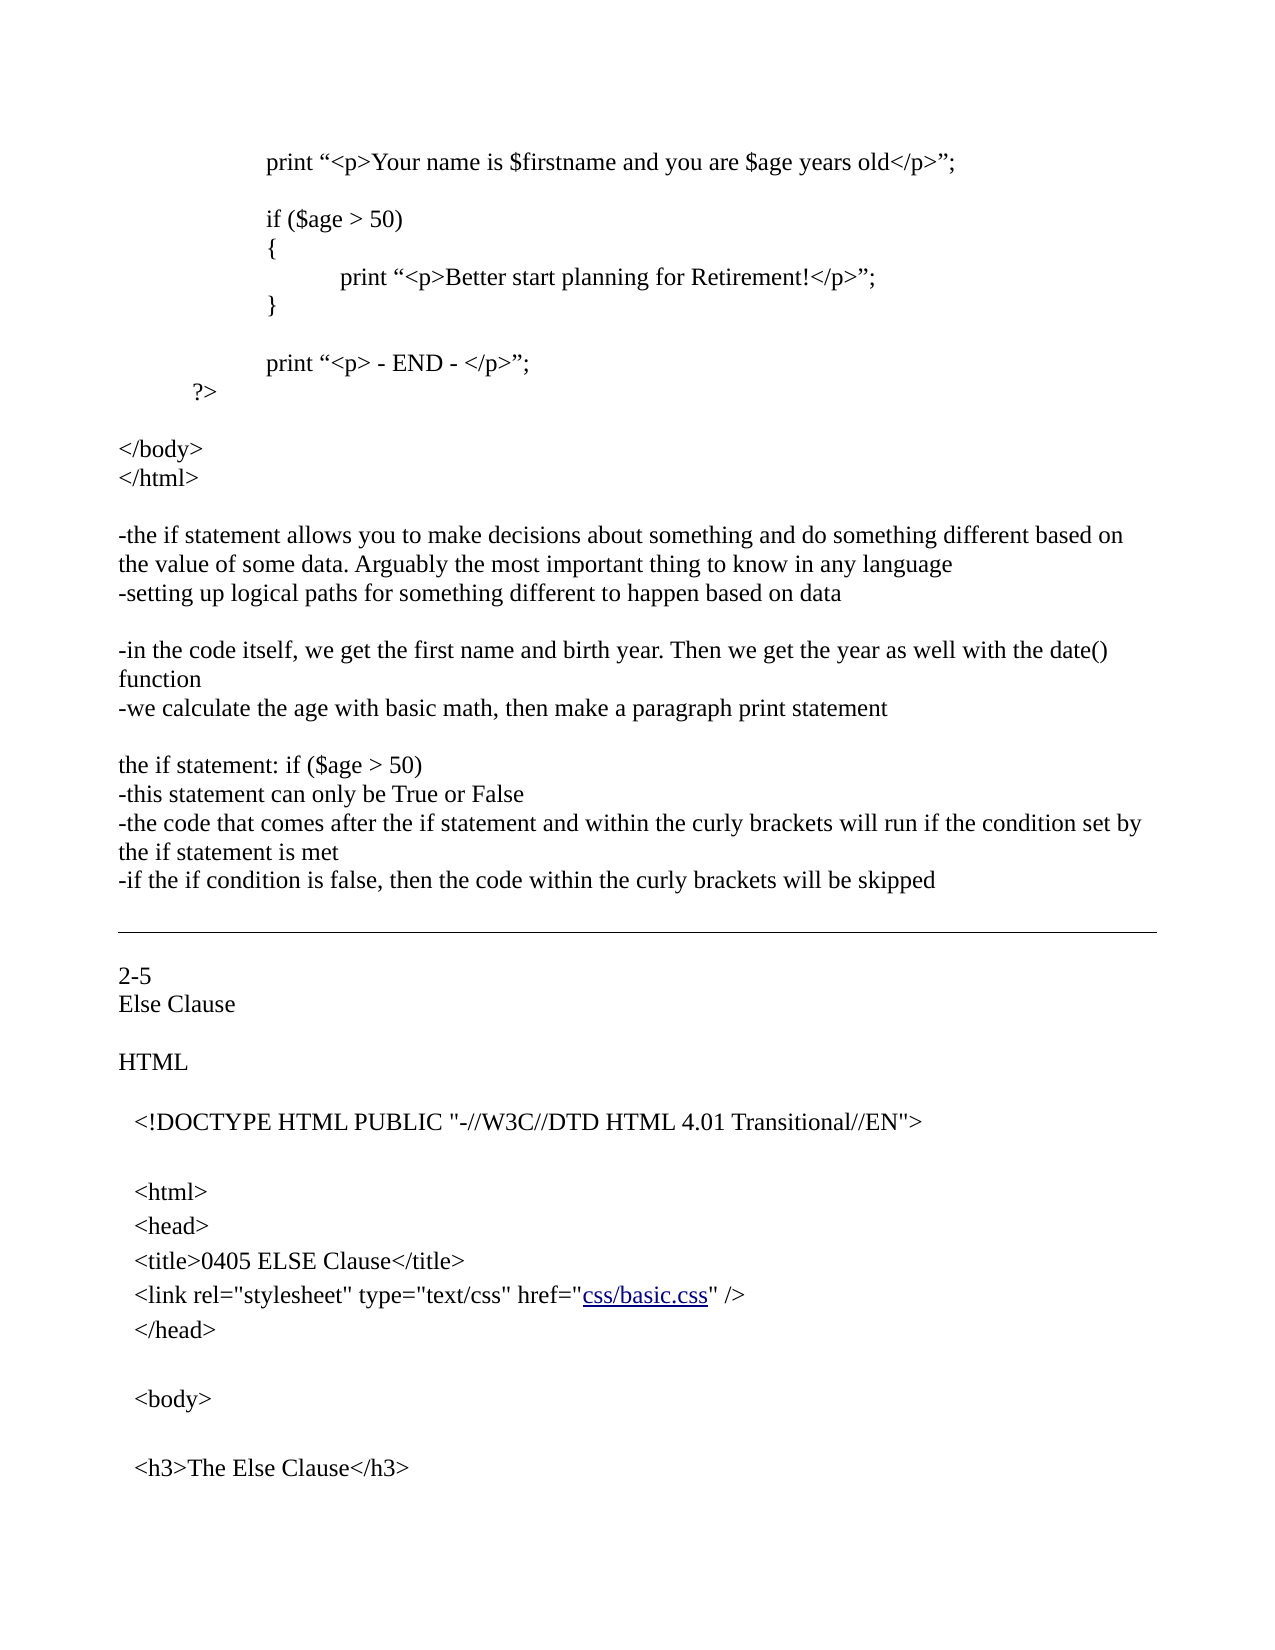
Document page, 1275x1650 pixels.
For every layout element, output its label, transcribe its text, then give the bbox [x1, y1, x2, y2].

table_cell [118, 1450, 131, 1485]
table_cell [118, 1243, 131, 1277]
table_cell [118, 1347, 131, 1381]
text Else Clause [118, 989, 1157, 1018]
text </body> [118, 434, 1157, 463]
text -setting up logical paths for something different to happen based on data [118, 578, 1157, 607]
table_cell <link rel="stylesheet" type="text/css" href="css/basic.css" /> [131, 1278, 928, 1312]
text -the if statement allows you to make decisions about something and do something different based on the value of some data. Arguably the most important thing to know in any language [118, 521, 1157, 578]
text ?> [118, 377, 1157, 406]
table_cell [118, 1416, 131, 1450]
text 2-5 [118, 961, 1157, 989]
text } [118, 291, 1157, 319]
table_cell [118, 1174, 131, 1208]
text -this statement can only be True or False [118, 779, 1157, 808]
text print “<p> - END - </p>”; [118, 348, 1157, 377]
table_cell <title>0405 ELSE Clause</title> [131, 1243, 928, 1277]
text -we calculate the age with basic math, then make a paragraph print statement [118, 693, 1157, 722]
table_cell [118, 1208, 131, 1243]
text print “<p>Better start planning for Retirement!</p>”; [118, 262, 1157, 291]
table_cell <body> [131, 1381, 928, 1416]
table_cell [131, 1139, 928, 1174]
table_cell <html> [131, 1174, 928, 1208]
text { [118, 233, 1157, 262]
table_cell </head> [131, 1312, 928, 1347]
table_cell [131, 1416, 928, 1450]
table_cell <head> [131, 1208, 928, 1243]
table_cell [118, 1485, 131, 1519]
text -the code that comes after the if statement and within the curly brackets will run if the condition set by the if statement is met [118, 808, 1157, 866]
table_header <!DOCTYPE HTML PUBLIC "-//W3C//DTD HTML 4.01 Transitional//EN"> [131, 1105, 928, 1139]
table_cell <h3>The Else Clause</h3> [131, 1450, 928, 1485]
text HTML [118, 1047, 1157, 1076]
text -if the if condition is false, then the code within the curly brackets will be skipped [118, 866, 1157, 894]
text the if statement: if ($age > 50) [118, 751, 1157, 779]
table_cell [131, 1485, 928, 1519]
text if ($age > 50) [118, 204, 1157, 233]
table_cell [118, 1139, 131, 1174]
text print “<p>Your name is $firstname and you are $age years old</p>”; [118, 147, 1157, 176]
table_cell [118, 1312, 131, 1347]
table_cell [118, 1278, 131, 1312]
table_cell [131, 1347, 928, 1381]
table_header [118, 1105, 131, 1139]
text </html> [118, 463, 1157, 492]
table_cell [118, 1381, 131, 1416]
text -in the code itself, we get the first name and birth year. Then we get the year as well with the date() function [118, 636, 1157, 693]
